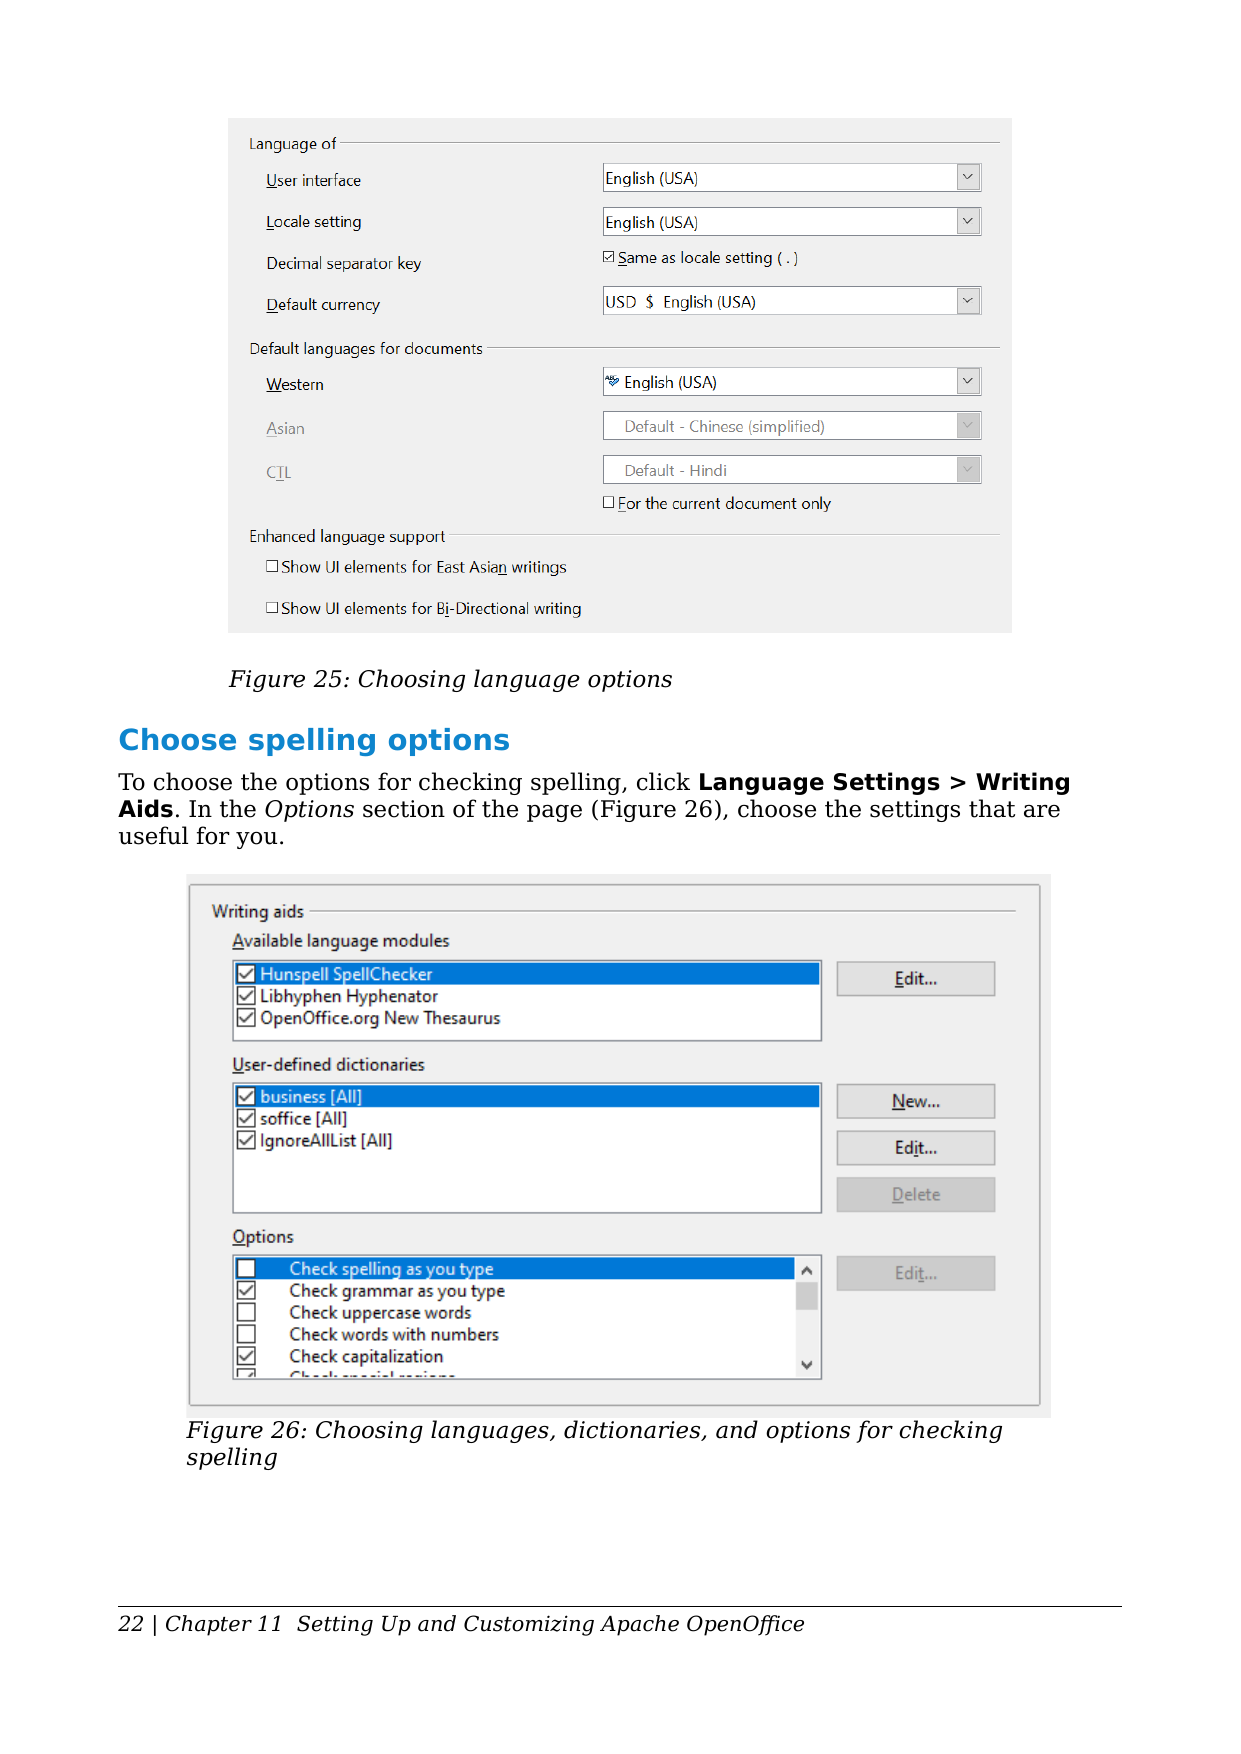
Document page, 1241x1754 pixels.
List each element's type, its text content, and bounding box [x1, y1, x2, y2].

text To choose the options for checking spelling, click Language Settings > Writing Aids. In the Options section of the page (Figure 26), choose the settings that are useful for you. [118, 769, 1122, 849]
picture [228, 118, 1012, 633]
text Figure 25: Choosing language options [229, 666, 1011, 692]
text Figure 26: Choosing languages, dictionaries, and options for checking spelling [186, 874, 1054, 1471]
subtitle Choose spelling options [118, 723, 1122, 757]
picture [186, 874, 1051, 1418]
